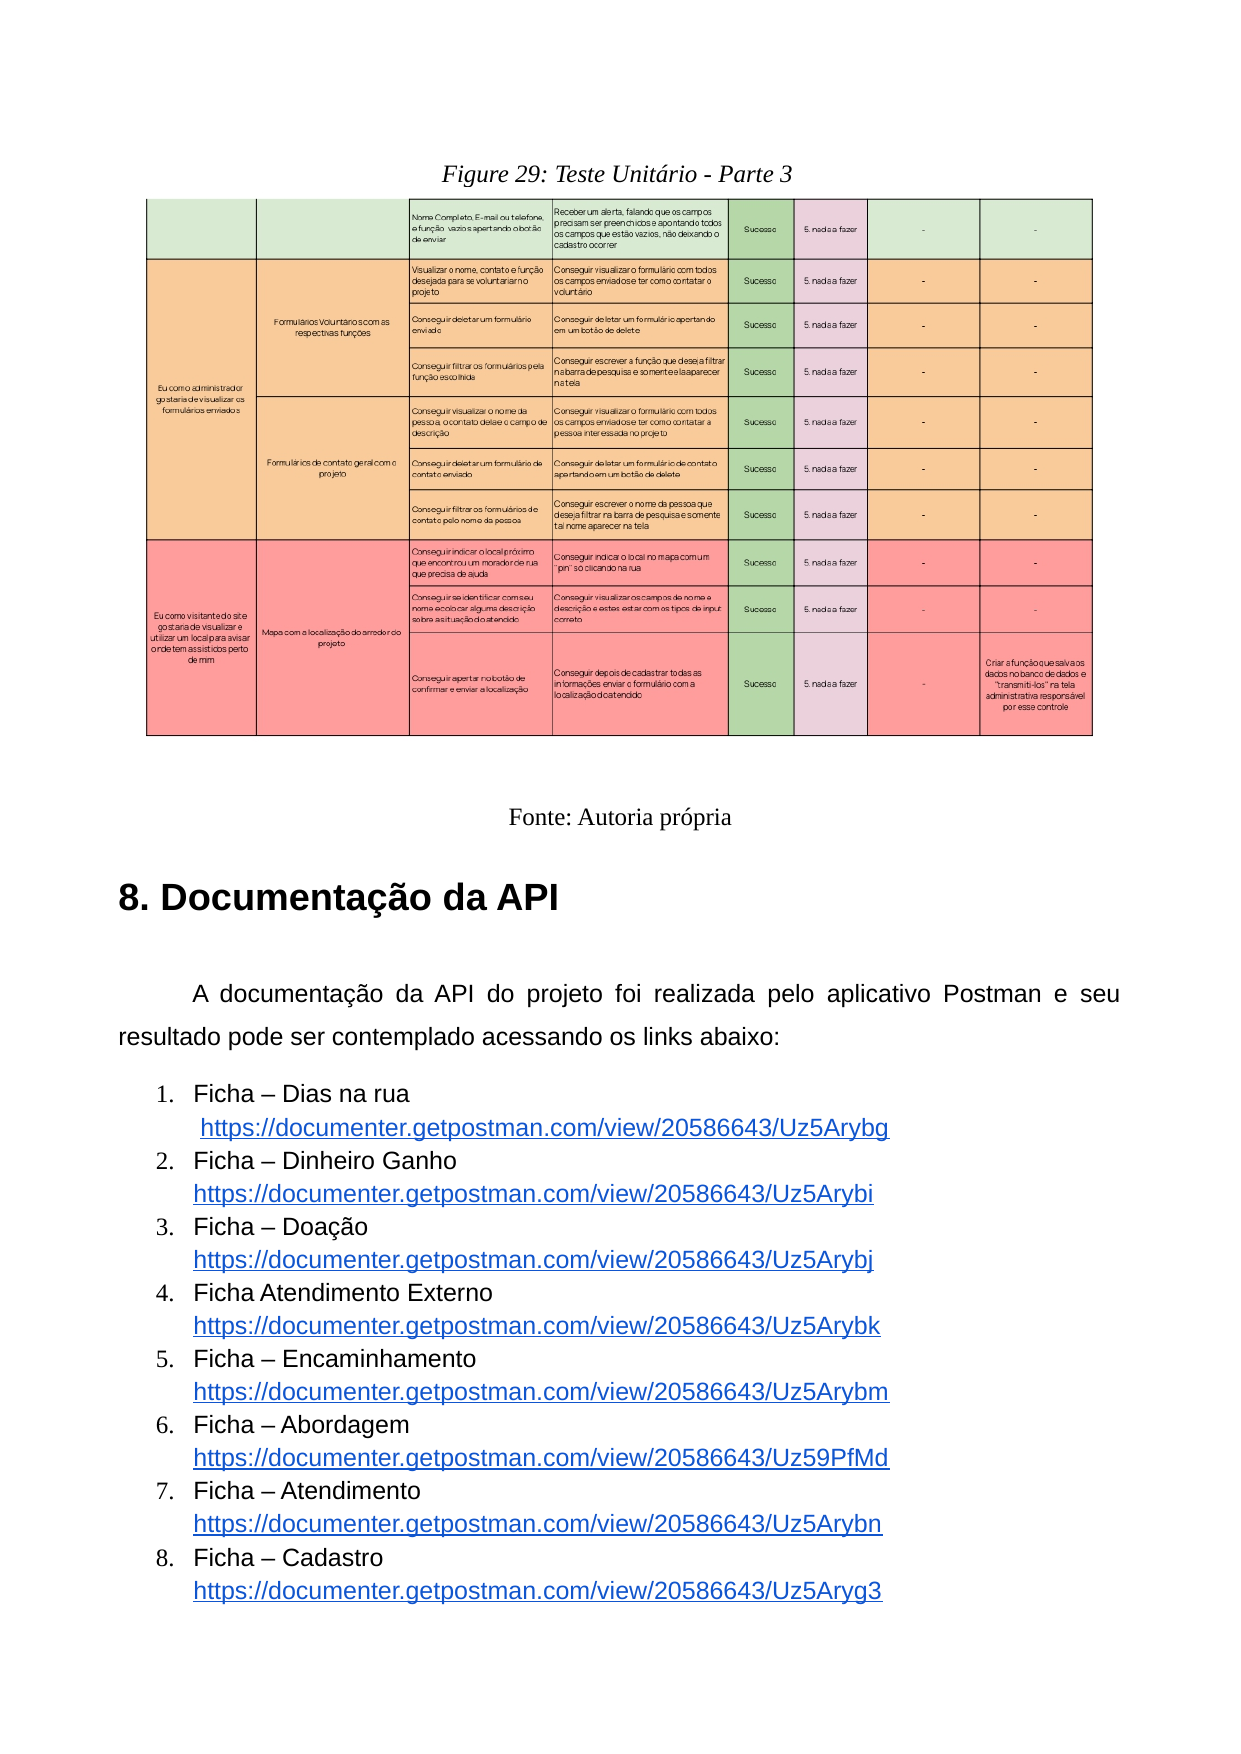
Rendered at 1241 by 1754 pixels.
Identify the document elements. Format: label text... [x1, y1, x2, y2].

list Ficha – Cadastro https://documenter.getpostman.com/view/20586643/Uz5Aryg3 [156, 1542, 1122, 1604]
list Ficha – Abordagem https://documenter.getpostman.com/view/20586643/Uz59PfMd [156, 1410, 1122, 1472]
subtitle 8. Documentação da API [118, 875, 1122, 918]
text Fonte: Autoria própria [118, 802, 1122, 831]
list Ficha – Dias na rua https://documenter.getpostman.com/view/20586643/Uz5Arybg [156, 1079, 1122, 1141]
list Ficha – Dinheiro Ganho https://documenter.getpostman.com/view/20586643/Uz5Arybi [156, 1146, 1122, 1207]
list Ficha – Encaminhamento https://documenter.getpostman.com/view/20586643/Uz5Arybm [156, 1344, 1122, 1406]
list Ficha Atendimento Externo https://documenter.getpostman.com/view/20586643/Uz5Arybk [156, 1278, 1122, 1340]
text A documentação da API do projeto foi realizada pelo aplicativo Postman e seu resultado pode ser contemplado acessando os links abaixo: [118, 979, 1122, 1051]
text Figure 29: Teste Unitário - Parte 3 [134, 159, 1103, 187]
list Ficha – Atendimento https://documenter.getpostman.com/view/20586643/Uz5Arybn [156, 1476, 1122, 1538]
picture [133, 187, 1103, 343]
list Ficha – Doação https://documenter.getpostman.com/view/20586643/Uz5Arybj [156, 1212, 1122, 1274]
